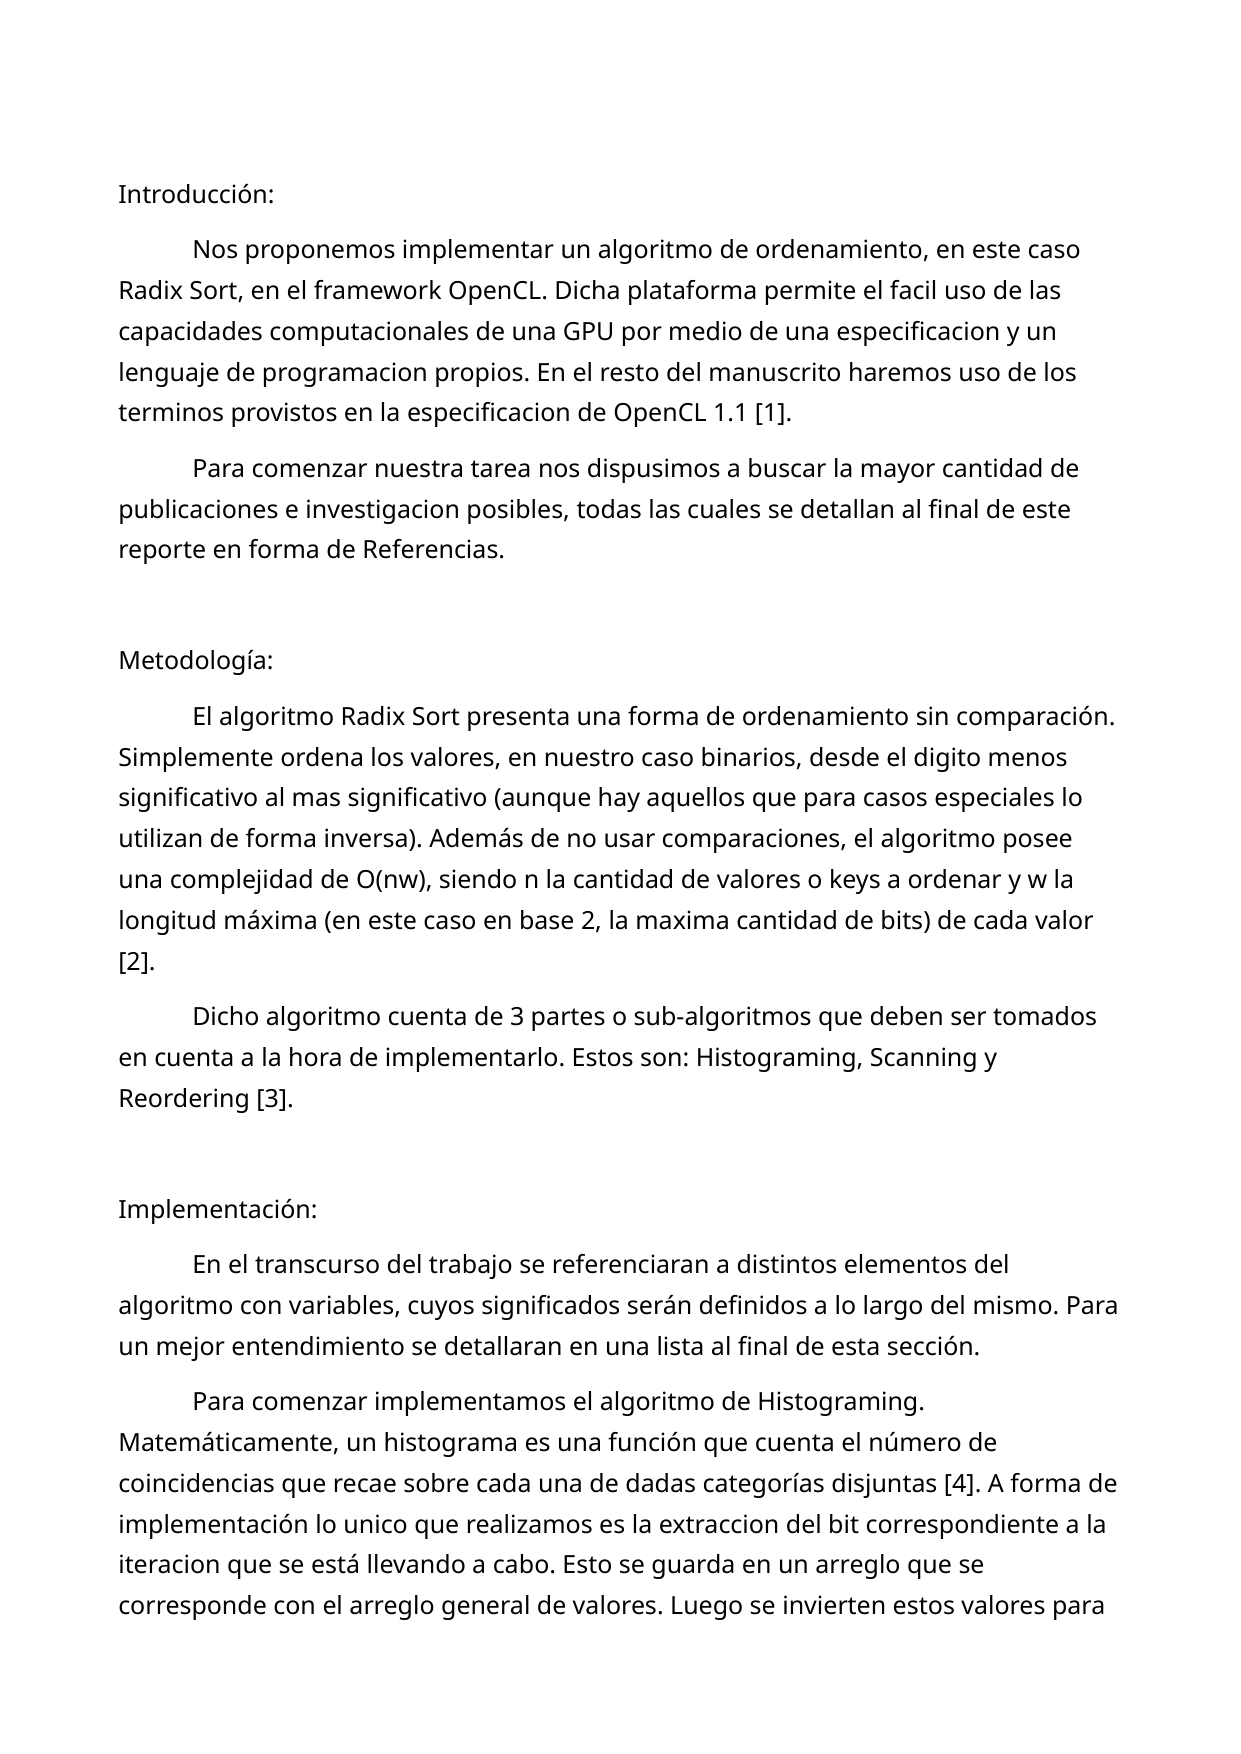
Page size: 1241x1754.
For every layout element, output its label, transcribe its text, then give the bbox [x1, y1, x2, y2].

text Metodología: [118, 643, 1122, 677]
text Dicho algoritmo cuenta de 3 partes o sub-algoritmos que deben ser tomados en cuenta a la hora de implementarlo. Estos son: Histograming, Scanning y Reordering [3]. [118, 999, 1122, 1114]
text Introducción: [118, 176, 1122, 210]
text Para comenzar nuestra tarea nos dispusimos a buscar la mayor cantidad de publicaciones e investigacion posibles, todas las cuales se detallan al final de este reporte en forma de Referencias. [118, 451, 1122, 566]
text El algoritmo Radix Sort presenta una forma de ordenamiento sin comparación. Simplemente ordena los valores, en nuestro caso binarios, desde el digito menos significativo al mas significativo (aunque hay aquellos que para casos especiales lo utilizan de forma inversa). Además de no usar comparaciones, el algoritmo posee una complejidad de O(nw), siendo n la cantidad de valores o keys a ordenar y w la longitud máxima (en este caso en base 2, la maxima cantidad de bits) de cada valor [2]. [118, 698, 1122, 977]
text Para comenzar implementamos el algoritmo de Histograming. Matemáticamente, un histograma es una función que cuenta el número de coincidencias que recae sobre cada una de dadas categorías disjuntas [4]. A forma de implementación lo unico que realizamos es la extraccion del bit correspondiente a la iteracion que se está llevando a cabo. Esto se guarda en un arreglo que se corresponde con el arreglo general de valores. Luego se invierten estos valores para [118, 1384, 1122, 1622]
text Nos proponemos implementar un algoritmo de ordenamiento, en este caso Radix Sort, en el framework OpenCL. Dicha plataforma permite el facil uso de las capacidades computacionales de una GPU por medio de una especificacion y un lenguaje de programacion propios. En el resto del manuscrito haremos uso de los terminos provistos en la especificacion de OpenCL 1.1 [1]. [118, 232, 1122, 429]
text En el transcurso del trabajo se referenciaran a distintos elementos del algoritmo con variables, cuyos significados serán definidos a lo largo del mismo. Para un mejor entendimiento se detallaran en una lista al final de esta sección. [118, 1247, 1122, 1362]
text Implementación: [118, 1191, 1122, 1225]
